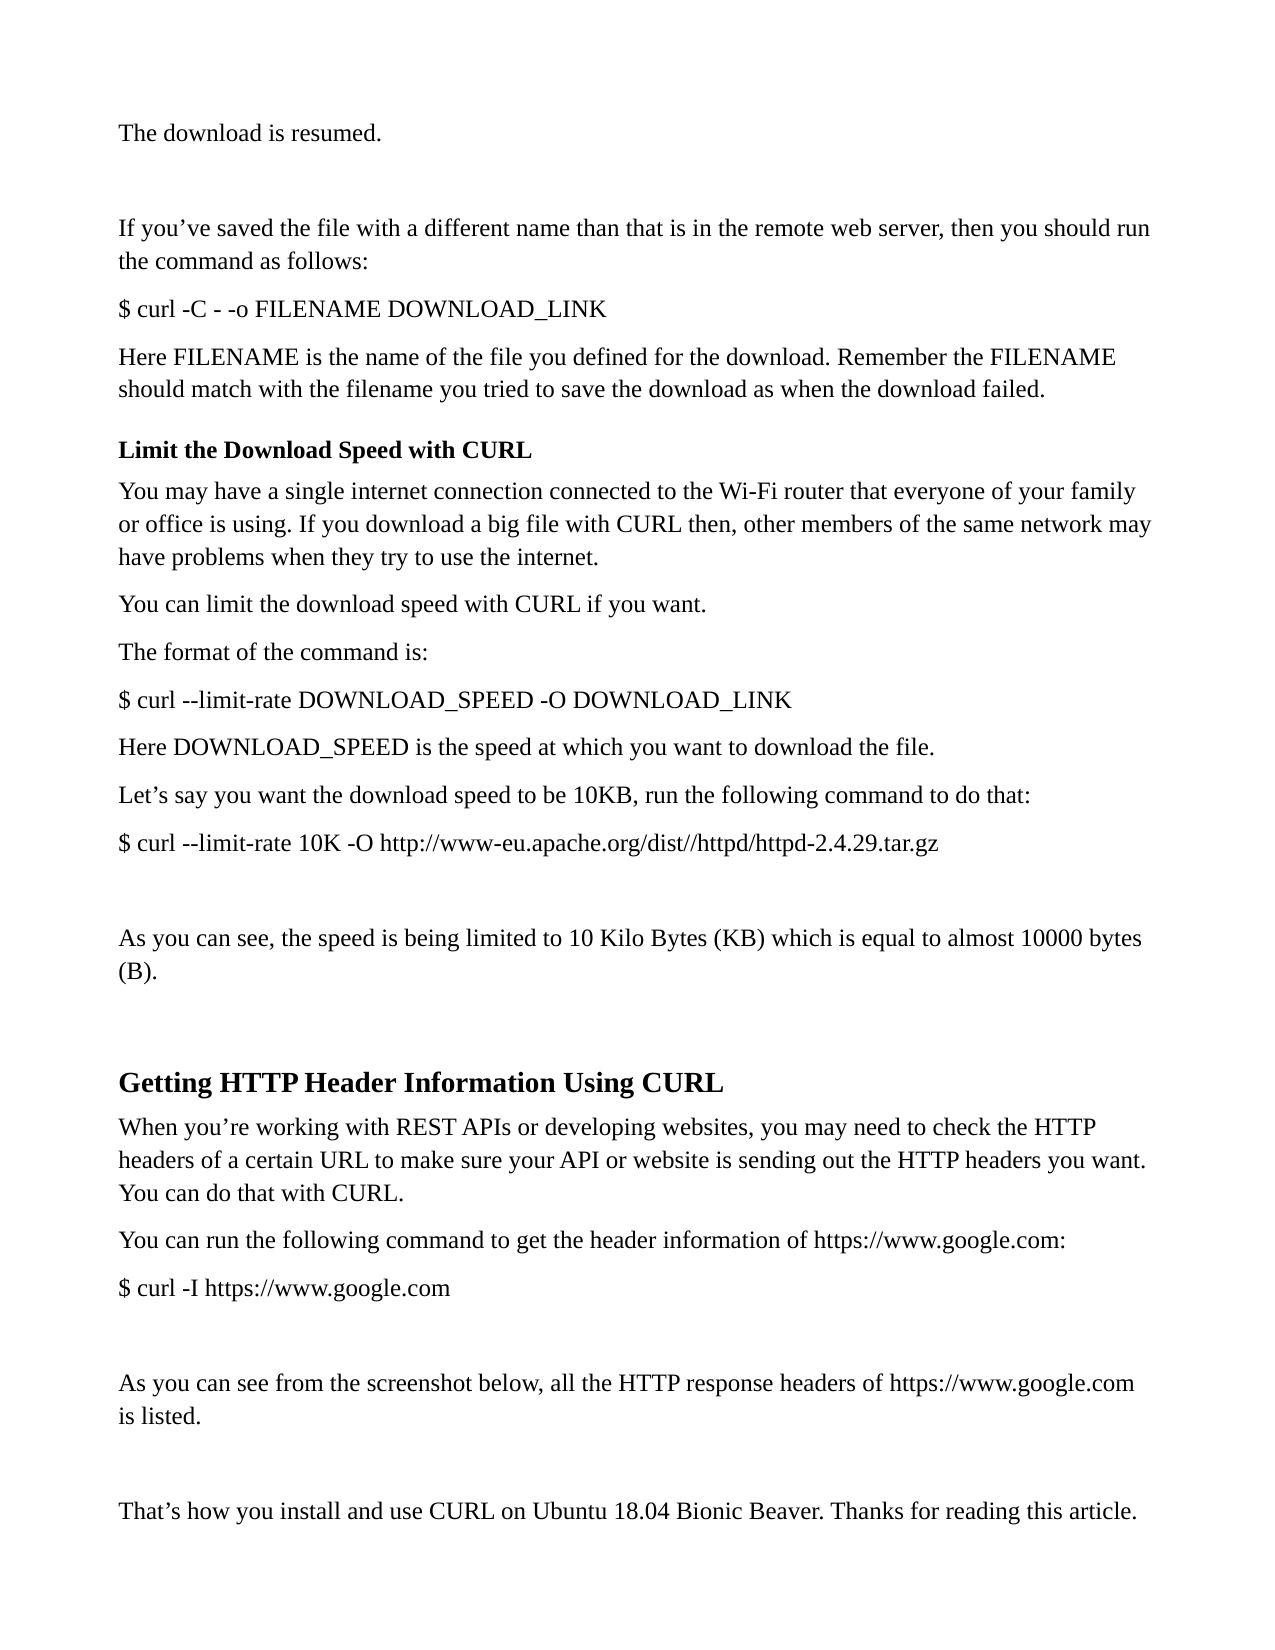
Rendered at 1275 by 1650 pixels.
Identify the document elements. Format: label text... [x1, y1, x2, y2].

text Here FILENAME is the name of the file you defined for the download. Remember the FILENAME should match with the filename you tried to save the download as when the download failed. [118, 342, 1157, 403]
text Here DOWNLOAD_SPEED is the speed at which you want to download the file. [118, 732, 1157, 761]
text Let’s say you want the download speed to be 10KB, run the following command to do that: [118, 780, 1157, 809]
text The download is resumed. [118, 118, 1157, 147]
text $ curl --limit-rate 10K -O http://www-eu.apache.org/dist//httpd/httpd-2.4.29.tar.gz [118, 828, 1157, 856]
text If you’ve saved the file with a different name than that is in the remote web server, then you should run the command as follows: [118, 213, 1157, 275]
text You can limit the download speed with CURL if you want. [118, 589, 1157, 618]
text You may have a single internet connection connected to the Wi-Fi router that everyone of your family or office is using. If you download a big file with CURL then, other members of the same network may have problems when they try to use the internet. [118, 476, 1157, 571]
text $ curl --limit-rate DOWNLOAD_SPEED -O DOWNLOAD_LINK [118, 685, 1157, 713]
text You can run the following command to get the header information of https://www.google.com: [118, 1225, 1157, 1254]
text When you’re working with REST APIs or developing websites, you may need to check the HTTP headers of a certain URL to make sure your API or website is sending out the HTTP headers you want. You can do that with CURL. [118, 1112, 1157, 1206]
text As you can see from the screenshot below, all the HTTP response headers of https://www.google.com is listed. [118, 1368, 1157, 1430]
text As you can see, the speed is being limited to 10 Kilo Bytes (KB) which is equal to almost 10000 bytes (B). [118, 923, 1157, 984]
subtitle Getting HTTP Header Information Using CURL [118, 1066, 1157, 1099]
text That’s how you install and use CURL on Ubuntu 18.04 Bionic Beaver. Thanks for reading this article. [118, 1496, 1157, 1525]
text $ curl -I https://www.google.com [118, 1273, 1157, 1302]
text The format of the command is: [118, 637, 1157, 666]
subtitle Limit the Download Speed with CURL [118, 435, 1157, 463]
text $ curl -C - -o FILENAME DOWNLOAD_LINK [118, 294, 1157, 323]
